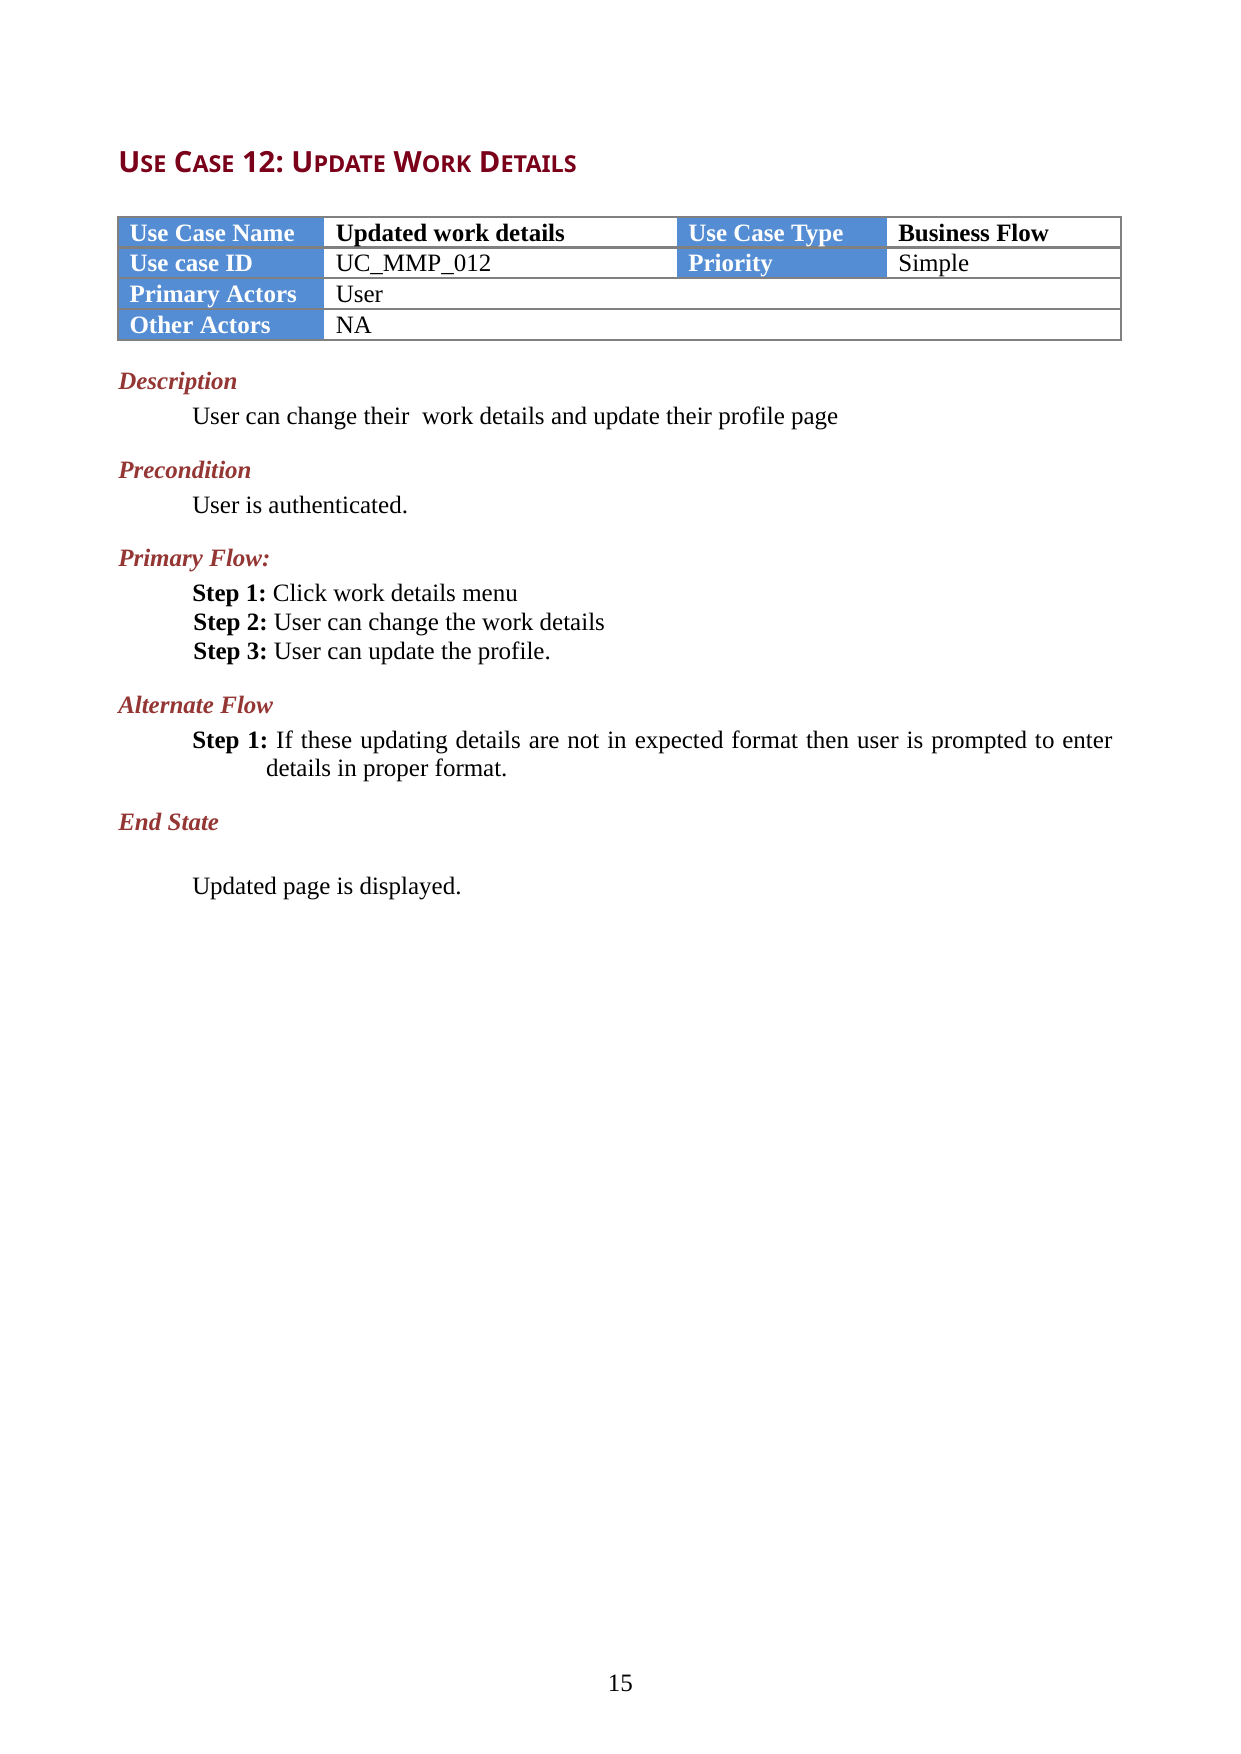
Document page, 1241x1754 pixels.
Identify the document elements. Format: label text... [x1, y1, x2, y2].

subtitle Precondition [118, 455, 1122, 483]
table_cell Priority [677, 249, 887, 277]
text Step 1: Click work details menu [118, 578, 1122, 607]
table_cell UC_MMP_012 [324, 249, 677, 277]
table_cell Use case ID [119, 249, 324, 277]
text Step 1: If these updating details are not in expected format then user is prompted to enter details in proper format. [118, 725, 1122, 782]
subtitle End State [118, 807, 1122, 836]
table_cell Primary Actors [119, 279, 324, 308]
table_cell User [324, 279, 1120, 308]
text User is authenticated. [118, 490, 1122, 518]
table_header Use Case Type [677, 218, 887, 246]
subtitle Description [118, 366, 1122, 395]
table_cell Simple [887, 249, 1120, 277]
text Step 3: User can update the profile. [193, 636, 1122, 665]
text User can change their work details and update their profile page [118, 401, 1122, 430]
subtitle Use Case 12: Update Work Details [118, 141, 1122, 181]
subtitle Alternate Flow [118, 690, 1122, 718]
table_cell NA [324, 310, 1120, 339]
table_header Updated work details [324, 218, 677, 246]
table_header Use Case Name [119, 218, 324, 246]
subtitle Primary Flow: [118, 543, 1122, 572]
text Updated page is displayed. [118, 867, 1122, 901]
table_header Business Flow [887, 218, 1120, 246]
text Step 2: User can change the work details [193, 607, 1122, 636]
table_cell Other Actors [119, 310, 324, 339]
